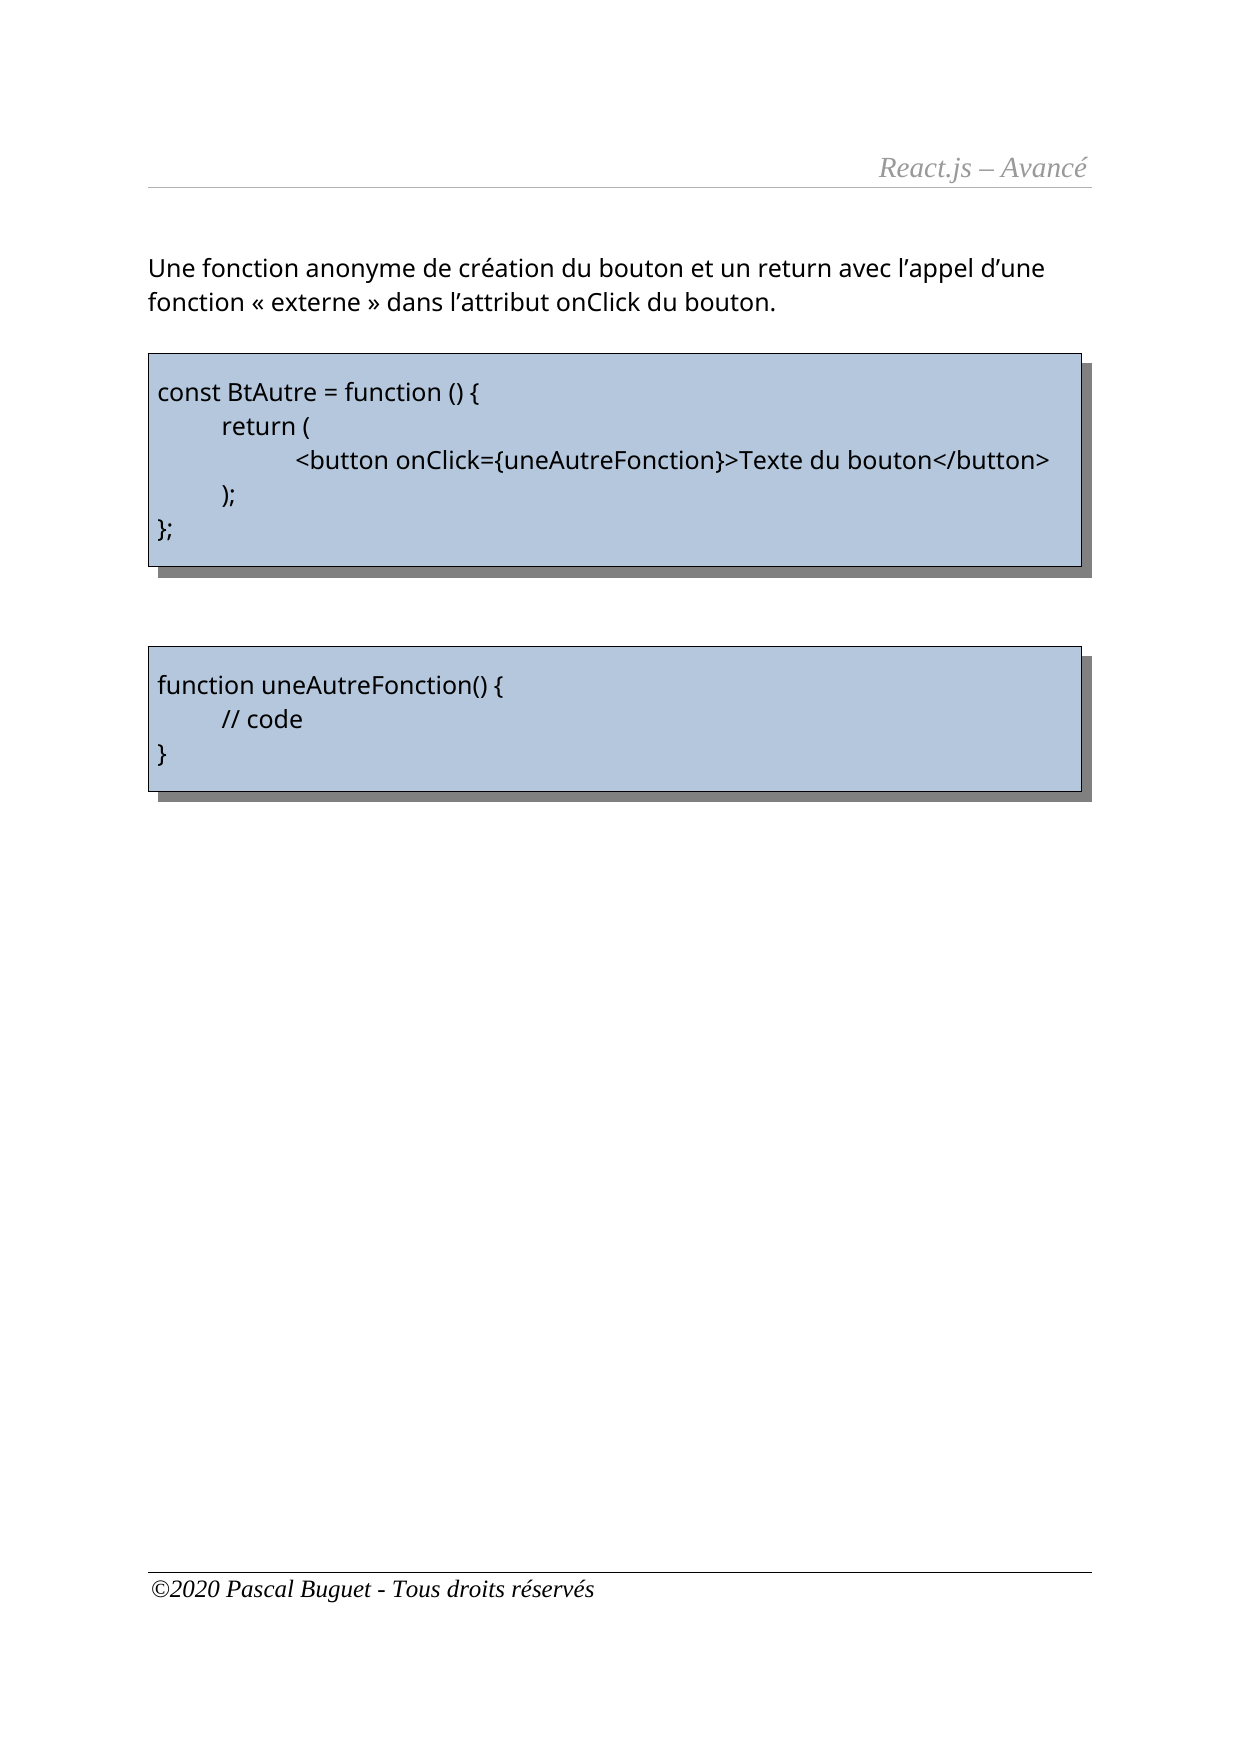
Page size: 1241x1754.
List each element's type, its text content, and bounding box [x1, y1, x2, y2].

text ); [313, 457, 321, 467]
text ); [630, 457, 637, 467]
text Une fonction anonyme de création du bouton et un return avec l’appel d’une fonction « externe » dans l’attribut onClick du bouton. [148, 251, 1092, 319]
text ); [851, 457, 859, 467]
text ); [813, 457, 820, 467]
text } [149, 714, 1081, 791]
text return ( [149, 387, 1081, 421]
text }; [149, 489, 1081, 566]
text ); [905, 457, 912, 467]
text ); [688, 457, 695, 467]
text function uneAutreFonction() { [149, 647, 1081, 680]
text const BtAutre = function () { [149, 354, 1081, 387]
text ); [149, 455, 1081, 489]
text ); [1009, 457, 1016, 467]
text ); [399, 457, 406, 467]
text ); [960, 457, 968, 467]
text // code [149, 680, 1081, 714]
text <button onClick={uneAutreFonction}>Texte du bouton</button> [149, 421, 1081, 455]
text ); [362, 457, 369, 467]
text ); [866, 457, 873, 467]
